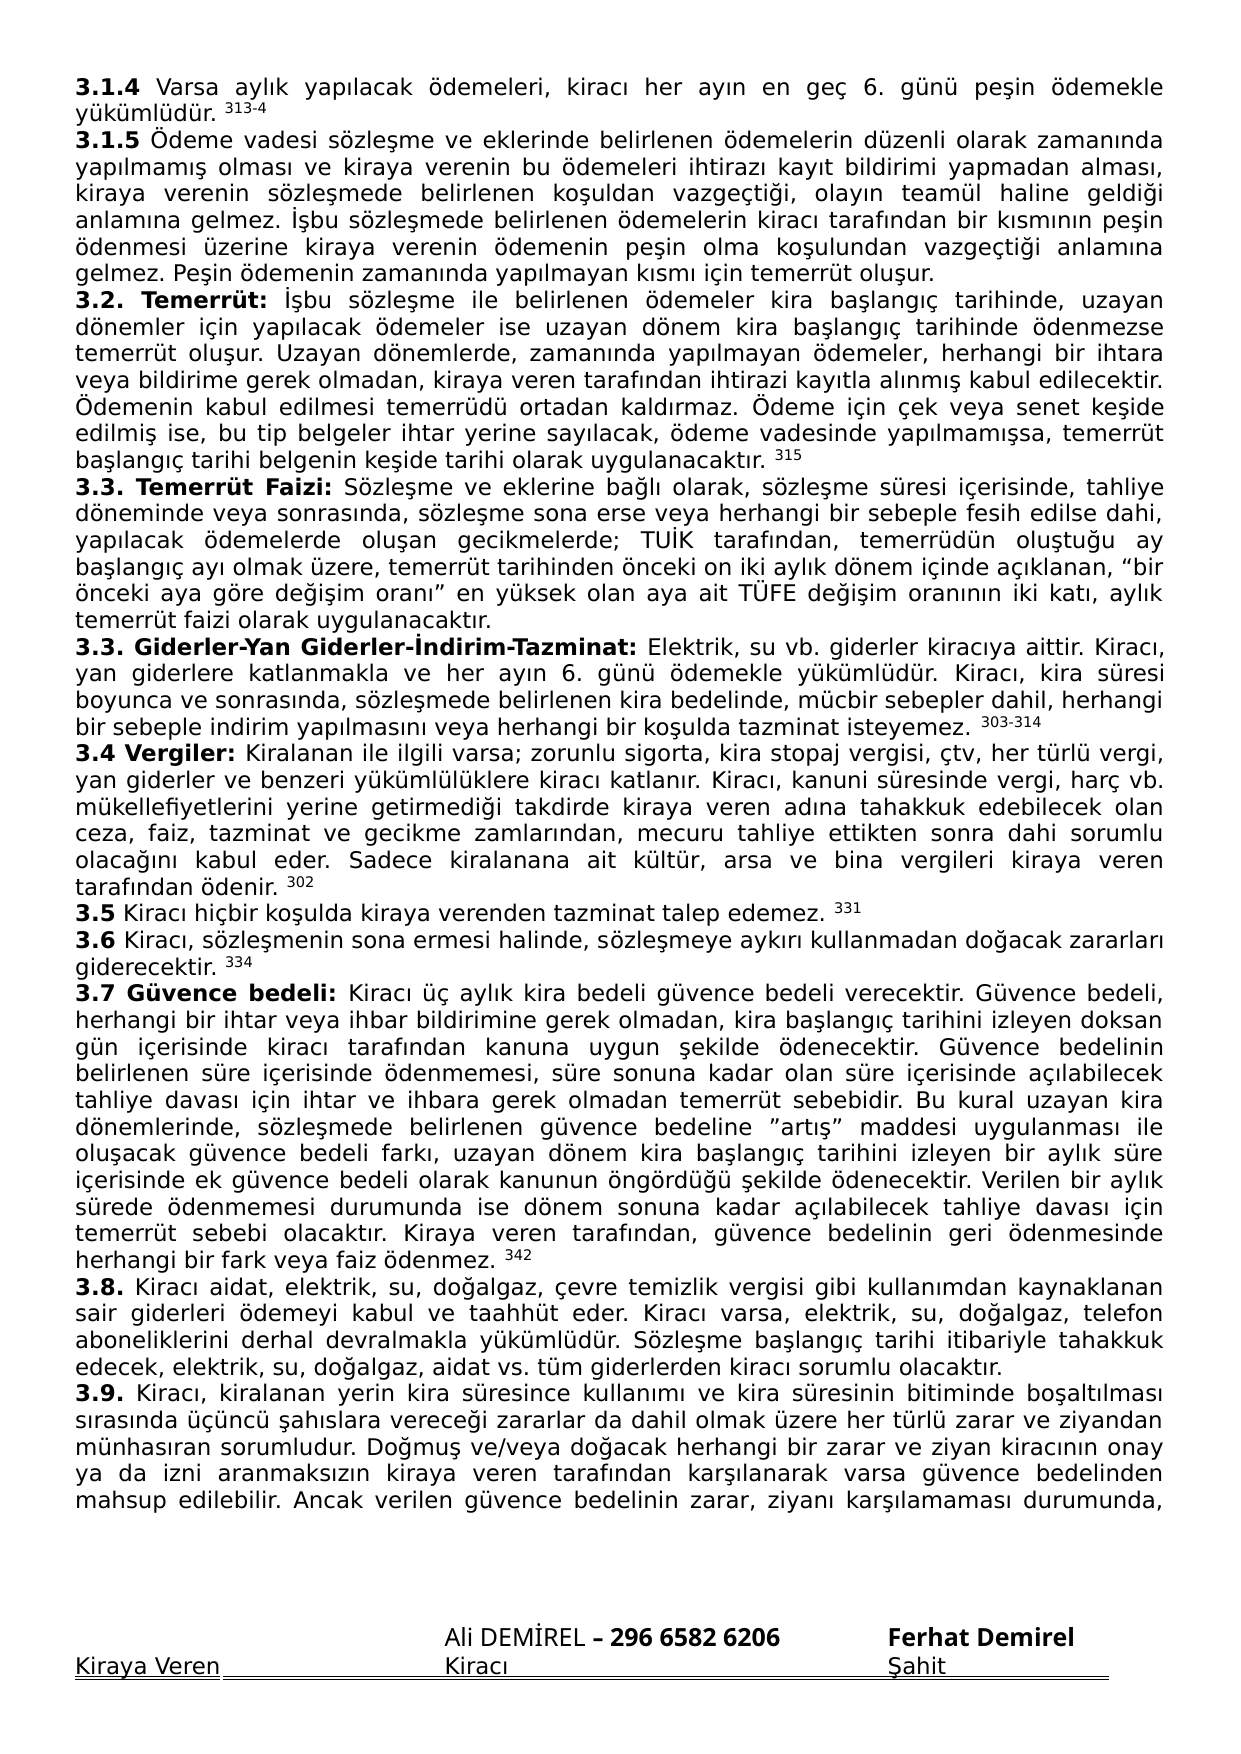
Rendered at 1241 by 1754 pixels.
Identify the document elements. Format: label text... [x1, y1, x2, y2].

text 3.7 Güvence bedeli: Kiracı üç aylık kira bedeli güvence bedeli verecektir. Güvence bedeli, herhangi bir ihtar veya ihbar bildirimine gerek olmadan, kira başlangıç tarihini izleyen doksan gün içerisinde kiracı tarafından kanuna uygun şekilde ödenecektir. Güvence bedelinin belirlenen süre içerisinde ödenmemesi, süre sonuna kadar olan süre içerisinde açılabilecek tahliye davası için ihtar ve ihbara gerek olmadan temerrüt sebebidir. Bu kural uzayan kira dönemlerinde, sözleşmede belirlenen güvence bedeline ”artış” maddesi uygulanması ile oluşacak güvence bedeli farkı, uzayan dönem kira başlangıç tarihini izleyen bir aylık süre içerisinde ek güvence bedeli olarak kanunun öngördüğü şekilde ödenecektir. Verilen bir aylık sürede ödenmemesi durumunda ise dönem sonuna kadar açılabilecek tahliye davası için temerrüt sebebi olacaktır. Kiraya veren tarafından, güvence bedelinin geri ödenmesinde herhangi bir fark veya faiz ödenmez. 342 [75, 980, 1165, 1274]
text 3.1.4 Varsa aylık yapılacak ödemeleri, kiracı her ayın en geç 6. günü peşin ödemekle yükümlüdür. 313-4 [75, 74, 1165, 127]
text 3.1.5 Ödeme vadesi sözleşme ve eklerinde belirlenen ödemelerin düzenli olarak zamanında yapılmamış olması ve kiraya verenin bu ödemeleri ihtirazı kayıt bildirimi yapmadan alması, kiraya verenin sözleşmede belirlenen koşuldan vazgeçtiği, olayın teamül haline geldiği anlamına gelmez. İşbu sözleşmede belirlenen ödemelerin kiracı tarafından bir kısmının peşin ödenmesi üzerine kiraya verenin ödemenin peşin olma koşulundan vazgeçtiği anlamına gelmez. Peşin ödemenin zamanında yapılmayan kısmı için temerrüt oluşur. [75, 127, 1165, 287]
text 3.5 Kiracı hiçbir koşulda kiraya verenden tazminat talep edemez. 331 [75, 900, 1165, 927]
text 3.3. Temerrüt Faizi: Sözleşme ve eklerine bağlı olarak, sözleşme süresi içerisinde, tahliye döneminde veya sonrasında, sözleşme sona erse veya herhangi bir sebeple fesih edilse dahi, yapılacak ödemelerde oluşan gecikmelerde; TUİK tarafından, temerrüdün oluştuğu ay başlangıç ayı olmak üzere, temerrüt tarihinden önceki on iki aylık dönem içinde açıklanan, “bir önceki aya göre değişim oranı” en yüksek olan aya ait TÜFE değişim oranının iki katı, aylık temerrüt faizi olarak uygulanacaktır. [75, 474, 1165, 634]
text 3.8. Kiracı aidat, elektrik, su, doğalgaz, çevre temizlik vergisi gibi kullanımdan kaynaklanan sair giderleri ödemeyi kabul ve taahhüt eder. Kiracı varsa, elektrik, su, doğalgaz, telefon aboneliklerini derhal devralmakla yükümlüdür. Sözleşme başlangıç tarihi itibariyle tahakkuk edecek, elektrik, su, doğalgaz, aidat vs. tüm giderlerden kiracı sorumlu olacaktır. [75, 1274, 1165, 1380]
text 3.2. Temerrüt: İşbu sözleşme ile belirlenen ödemeler kira başlangıç tarihinde, uzayan dönemler için yapılacak ödemeler ise uzayan dönem kira başlangıç tarihinde ödenmezse temerrüt oluşur. Uzayan dönemlerde, zamanında yapılmayan ödemeler, herhangi bir ihtara veya bildirime gerek olmadan, kiraya veren tarafından ihtirazi kayıtla alınmış kabul edilecektir. Ödemenin kabul edilmesi temerrüdü ortadan kaldırmaz. Ödeme için çek veya senet keşide edilmiş ise, bu tip belgeler ihtar yerine sayılacak, ödeme vadesinde yapılmamışsa, temerrüt başlangıç tarihi belgenin keşide tarihi olarak uygulanacaktır. 315 [75, 287, 1165, 474]
text 3.3. Giderler-Yan Giderler-İndirim-Tazminat: Elektrik, su vb. giderler kiracıya aittir. Kiracı, yan giderlere katlanmakla ve her ayın 6. günü ödemekle yükümlüdür. Kiracı, kira süresi boyunca ve sonrasında, sözleşmede belirlenen kira bedelinde, mücbir sebepler dahil, herhangi bir sebeple indirim yapılmasını veya herhangi bir koşulda tazminat isteyemez. 303-314 [75, 634, 1165, 740]
text 3.9. Kiracı, kiralanan yerin kira süresince kullanımı ve kira süresinin bitiminde boşaltılması sırasında üçüncü şahıslara vereceği zararlar da dahil olmak üzere her türlü zarar ve ziyandan münhasıran sorumludur. Doğmuş ve/veya doğacak herhangi bir zarar ve ziyan kiracının onay ya da izni aranmaksızın kiraya veren tarafından karşılanarak varsa güvence bedelinden mahsup edilebilir. Ancak verilen güvence bedelinin zarar, ziyanı karşılamaması durumunda, [75, 1380, 1165, 1514]
text 3.4 Vergiler: Kiralanan ile ilgili varsa; zorunlu sigorta, kira stopaj vergisi, çtv, her türlü vergi, yan giderler ve benzeri yükümlülüklere kiracı katlanır. Kiracı, kanuni süresinde vergi, harç vb. mükellefiyetlerini yerine getirmediği takdirde kiraya veren adına tahakkuk edebilecek olan ceza, faiz, tazminat ve gecikme zamlarından, mecuru tahliye ettikten sonra dahi sorumlu olacağını kabul eder. Sadece kiralanana ait kültür, arsa ve bina vergileri kiraya veren tarafından ödenir. 302 [75, 740, 1165, 900]
text 3.6 Kiracı, sözleşmenin sona ermesi halinde, sözleşmeye aykırı kullanmadan doğacak zararları giderecektir. 334 [75, 927, 1165, 980]
